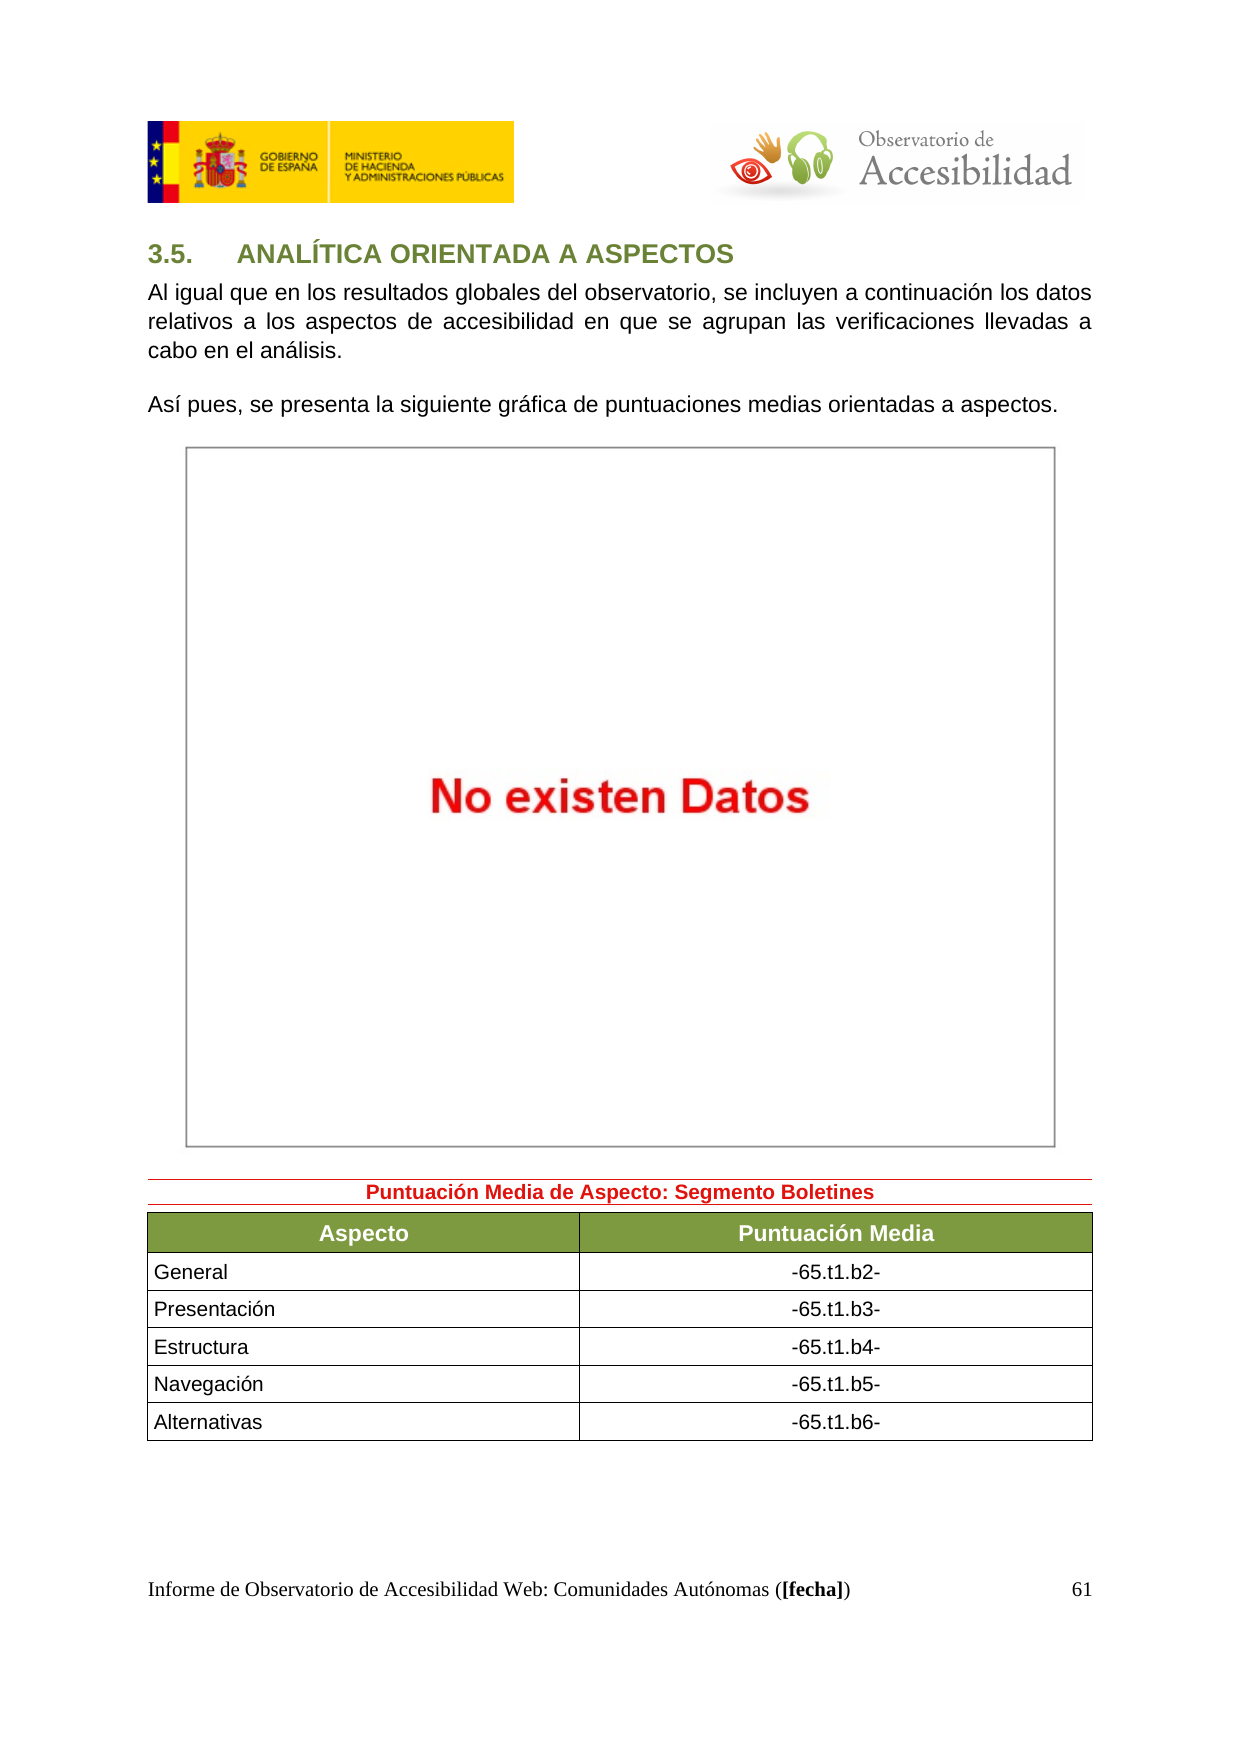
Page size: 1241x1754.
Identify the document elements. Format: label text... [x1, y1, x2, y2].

table_cell -65.t1.b3- [580, 1291, 1092, 1327]
text Al igual que en los resultados globales del observatorio, se incluyen a continuación los datos relativos a los aspectos de accesibilidad en que se agrupan las verificaciones llevadas a cabo en el análisis. [148, 279, 1092, 363]
table_cell -65.t1.b6- [580, 1403, 1092, 1440]
text Así pues, se presenta la siguiente gráfica de puntuaciones medias orientadas a aspectos. [148, 391, 1092, 417]
table_cell General [148, 1253, 579, 1290]
table_cell Estructura [148, 1328, 579, 1365]
picture [147, 121, 514, 203]
table_cell Alternativas [148, 1403, 579, 1440]
table_cell -65.t1.b5- [580, 1366, 1092, 1402]
text Puntuación Media de Aspecto: Segmento Boletines [148, 1180, 1092, 1204]
table_cell -65.t1.b2- [580, 1253, 1092, 1290]
picture [710, 122, 1086, 205]
table_header Puntuación Media [580, 1213, 1092, 1252]
list Analítica orientada a aspectos [148, 238, 1092, 269]
table_cell Presentación [148, 1291, 579, 1327]
table_cell -65.t1.b4- [580, 1328, 1092, 1365]
table_header Aspecto [148, 1213, 579, 1252]
table_cell Navegación [148, 1366, 579, 1402]
picture [178, 444, 1062, 1154]
